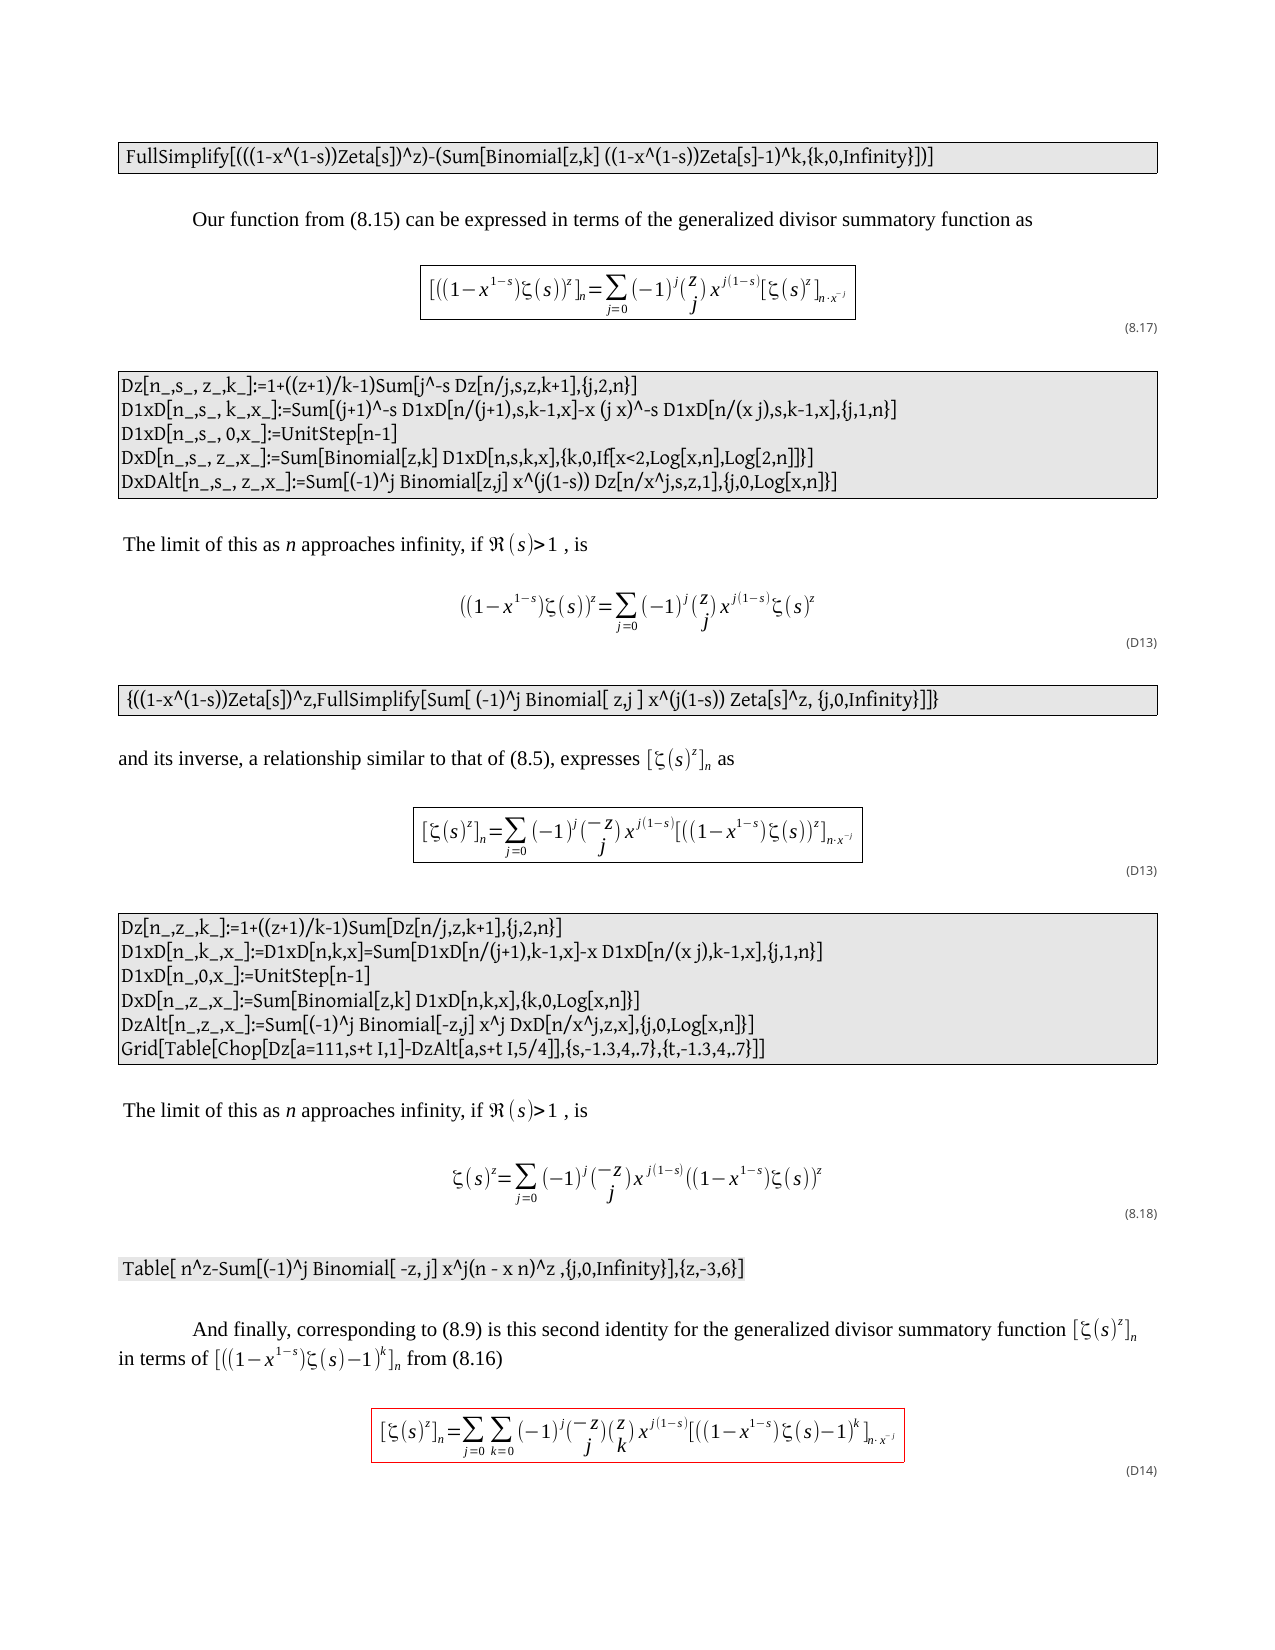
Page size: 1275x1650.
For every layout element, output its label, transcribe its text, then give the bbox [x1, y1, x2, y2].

text D1xD[n_,k_,x_]:=D1xD[n,k,x]=Sum[D1xD[n/(j+1),k-1,x]-x D1xD[n/(x j),k-1,x],{j,1,n}] [563, 937, 1157, 961]
text DxDAlt[n_,s_, z_,x_]:=Sum[(-1)^j Binomial[z,j] x^(j(1-s)) Dz[n/x^j,s,z,1],{j,0,Log[x,n]}] [119, 467, 1157, 498]
text (8.17) [118, 319, 1157, 337]
text DzAlt[n_,z_,x_]:=Sum[(-1)^j Binomial[-z,j] x^j DxD[n/x^j,z,x],{j,0,Log[x,n]}] [641, 1010, 1157, 1034]
text Our function from (8.15) can be expressed in terms of the generalized divisor summatory function as [118, 207, 1157, 231]
text {((1-x^(1-s))Zeta[s])^z,FullSimplify[Sum[ (-1)^j Binomial[ z,j ] x^(j(1-s)) Zeta[s]^z, {j,0,Infinity}]]} [119, 686, 1157, 715]
text FullSimplify[(((1-x^(1-s))Zeta[s])^z)-(Sum[Binomial[z,k] ((1-x^(1-s))Zeta[s]-1)^k,{k,0,Infinity}])] [119, 143, 1157, 173]
text (D13) [118, 862, 1157, 879]
text D1xD[n_,s_, k_,x_]:=Sum[(j+1)^-s D1xD[n/(j+1),s,k-1,x]-x (j x)^-s D1xD[n/(x j),s,k-1,x],{j,1,n}] [638, 395, 1157, 419]
text D1xD[n_,s_, 0,x_]:=UnitStep[n-1] [398, 419, 1157, 443]
text Dz[n_,s_, z_,k_]:=1+((z+1)/k-1)Sum[j^-s Dz[n/j,s,z,k+1],{j,2,n}] [119, 372, 1157, 395]
text The limit of this as n approaches infinity, if, is [118, 532, 1157, 557]
text Table[ n^z-Sum[(-1)^j Binomial[ -z, j] x^j(n - x n)^z ,{j,0,Infinity}],{z,-3,6}] [745, 1257, 1157, 1281]
text DxD[n_,s_, z_,x_]:=Sum[Binomial[z,k] D1xD[n,s,k,x],{k,0,If[x<2,Log[x,n],Log[2,n]]}] [398, 443, 1157, 467]
text (D13) [118, 634, 1157, 651]
text And finally, corresponding to (8.9) is this second identity for the generalized divisor summatory function in terms offrom (8.16) [118, 1315, 1157, 1373]
text D1xD[n_,0,x_]:=UnitStep[n-1] [119, 961, 1157, 986]
text Grid[Table[Chop[Dz[a=111,s+t I,1]-DzAlt[a,s+t I,5/4]],{s,-1.3,4,.7},{t,-1.3,4,.7}]] [119, 1034, 1157, 1064]
text (8.18) [118, 1206, 1157, 1223]
text and its inverse, a relationship similar to that of (8.5), expressesas [118, 744, 1157, 773]
text Dz[n_,z_,k_]:=1+((z+1)/k-1)Sum[Dz[n/j,z,k+1],{j,2,n}] [119, 914, 1157, 937]
text DxD[n_,z_,x_]:=Sum[Binomial[z,k] D1xD[n,k,x],{k,0,Log[x,n]}] [371, 986, 1157, 1010]
text (D14) [118, 1462, 1157, 1479]
text The limit of this as n approaches infinity, if, is [118, 1098, 1157, 1123]
